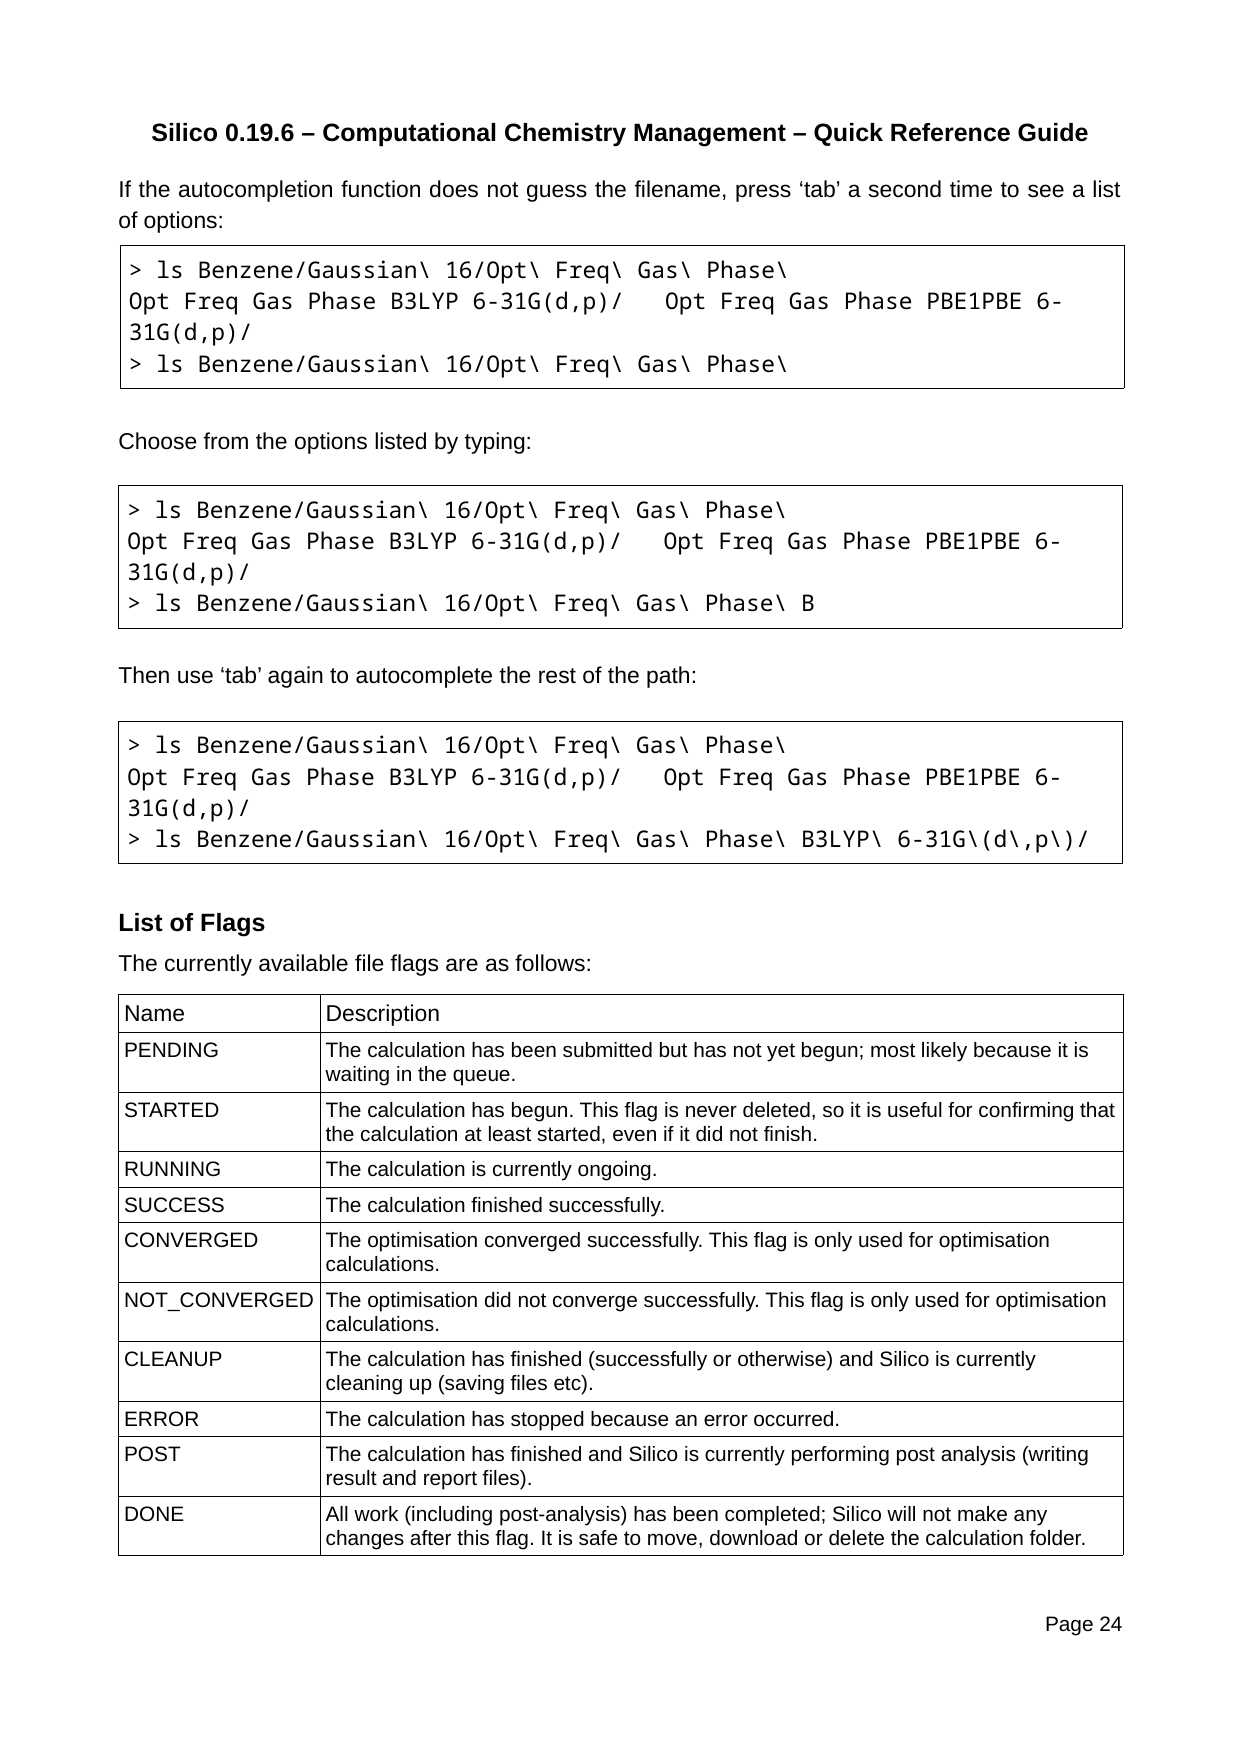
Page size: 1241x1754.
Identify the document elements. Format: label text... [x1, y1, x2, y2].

text > ls Benzene/Gaussian\ 16/Opt\ Freq\ Gas\ Phase\ [127, 494, 1113, 525]
text > ls Benzene/Gaussian\ 16/Opt\ Freq\ Gas\ Phase\ B3LYP\ 6-31G\(d\,p\)/ [127, 823, 1113, 854]
table_cell The calculation is currently ongoing. [321, 1152, 1123, 1187]
table_cell STARTED [119, 1093, 320, 1151]
text > ls Benzene/Gaussian\ 16/Opt\ Freq\ Gas\ Phase\ [129, 348, 1115, 379]
table_cell PENDING [119, 1033, 320, 1092]
table_cell The calculation has stopped because an error occurred. [321, 1402, 1123, 1436]
table_cell ERROR [119, 1402, 320, 1436]
table_cell The calculation has finished (successfully or otherwise) and Silico is currently cleaning up (saving files etc). [321, 1342, 1123, 1401]
table_cell CONVERGED [119, 1223, 320, 1282]
table_cell RUNNING [119, 1152, 320, 1187]
text > ls Benzene/Gaussian\ 16/Opt\ Freq\ Gas\ Phase\ [129, 254, 1115, 285]
table_header Name [119, 995, 320, 1032]
text Choose from the options listed by typing: [121, 246, 1124, 388]
text If the autocompletion function does not guess the filename, press ‘tab’ a second time to see a list of options: [118, 176, 1122, 233]
table_cell The optimisation converged successfully. This flag is only used for optimisation calculations. [321, 1223, 1123, 1282]
text Opt Freq Gas Phase B3LYP 6-31G(d,p)/ Opt Freq Gas Phase PBE1PBE 6-31G(d,p)/ [127, 525, 1113, 587]
table_cell The calculation has been submitted but has not yet begun; most likely because it is waiting in the queue. [321, 1033, 1123, 1092]
table_cell SUCCESS [119, 1188, 320, 1222]
text > ls Benzene/Gaussian\ 16/Opt\ Freq\ Gas\ Phase\ [127, 729, 1113, 761]
table_cell The optimisation did not converge successfully. This flag is only used for optimisation calculations. [321, 1283, 1123, 1341]
table_cell The calculation has begun. This flag is never deleted, so it is useful for confirming that the calculation at least started, even if it did not finish. [321, 1093, 1123, 1151]
table_cell The calculation finished successfully. [321, 1188, 1123, 1222]
table_cell NOT_CONVERGED [119, 1283, 320, 1341]
table_cell DONE [119, 1497, 320, 1555]
text Opt Freq Gas Phase B3LYP 6-31G(d,p)/ Opt Freq Gas Phase PBE1PBE 6-31G(d,p)/ [127, 761, 1113, 823]
subtitle List of Flags [118, 864, 1122, 937]
text Then use ‘tab’ again to autocomplete the rest of the path: [118, 629, 1122, 688]
text [119, 486, 1122, 628]
text [118, 473, 1122, 485]
text Choose from the options listed by typing: [118, 251, 1122, 454]
table_cell All work (including post-analysis) has been completed; Silico will not make any changes after this flag. It is safe to move, download or delete the calculation folder. [321, 1497, 1123, 1555]
table_cell The calculation has finished and Silico is currently performing post analysis (writing result and report files). [321, 1437, 1123, 1496]
subtitle [119, 722, 1122, 863]
table_cell CLEANUP [119, 1342, 320, 1401]
text Opt Freq Gas Phase B3LYP 6-31G(d,p)/ Opt Freq Gas Phase PBE1PBE 6-31G(d,p)/ [129, 285, 1115, 348]
table_cell POST [119, 1437, 320, 1496]
text The currently available file flags are as follows: [118, 949, 1122, 976]
text > ls Benzene/Gaussian\ 16/Opt\ Freq\ Gas\ Phase\ B [127, 587, 1113, 619]
table_header Description [321, 995, 1123, 1032]
